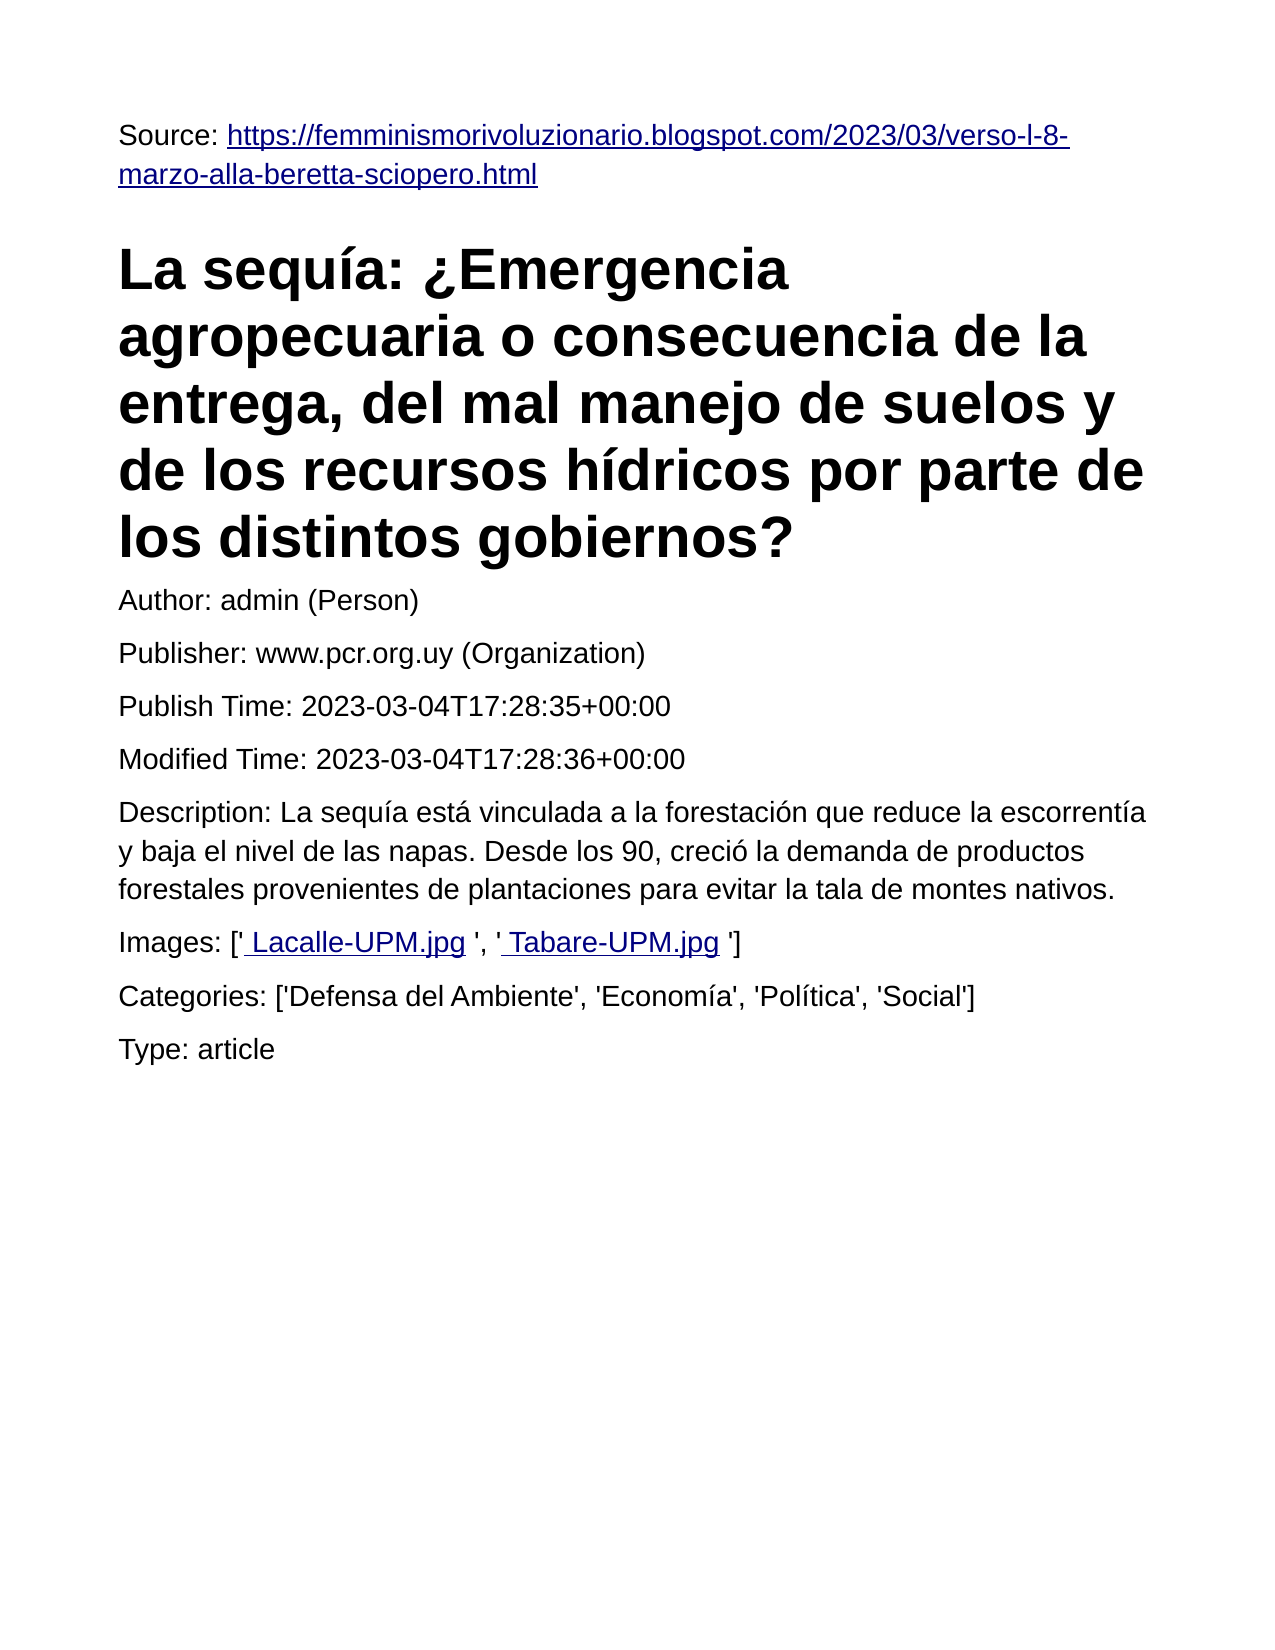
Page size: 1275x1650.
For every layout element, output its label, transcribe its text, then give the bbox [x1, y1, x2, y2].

text Images: [' Lacalle-UPM.jpg ', ' Tabare-UPM.jpg '] [118, 925, 1157, 959]
subtitle La sequía: ¿Emergencia agropecuaria o consecuencia de la entrega, del mal manejo de suelos y de los recursos hídricos por parte de los distintos gobiernos? [118, 235, 1157, 570]
text Author: admin (Person) [118, 583, 1157, 616]
text Description: La sequía está vinculada a la forestación que reduce la escorrentía y baja el nivel de las napas. Desde los 90, creció la demanda de productos forestales provenientes de plantaciones para evitar la tala de montes nativos. [118, 795, 1157, 906]
text Modified Time: 2023-03-04T17:28:36+00:00 [118, 742, 1157, 776]
text Categories: ['Defensa del Ambiente', 'Economía', 'Política', 'Social'] [118, 978, 1157, 1012]
text Publish Time: 2023-03-04T17:28:35+00:00 [118, 689, 1157, 722]
text Source: https://femminismorivoluzionario.blogspot.com/2023/03/verso-l-8-marzo-alla-beretta-sciopero.html [118, 118, 1157, 190]
text Publisher: www.pcr.org.uy (Organization) [118, 636, 1157, 669]
text Type: article [118, 1032, 1157, 1065]
